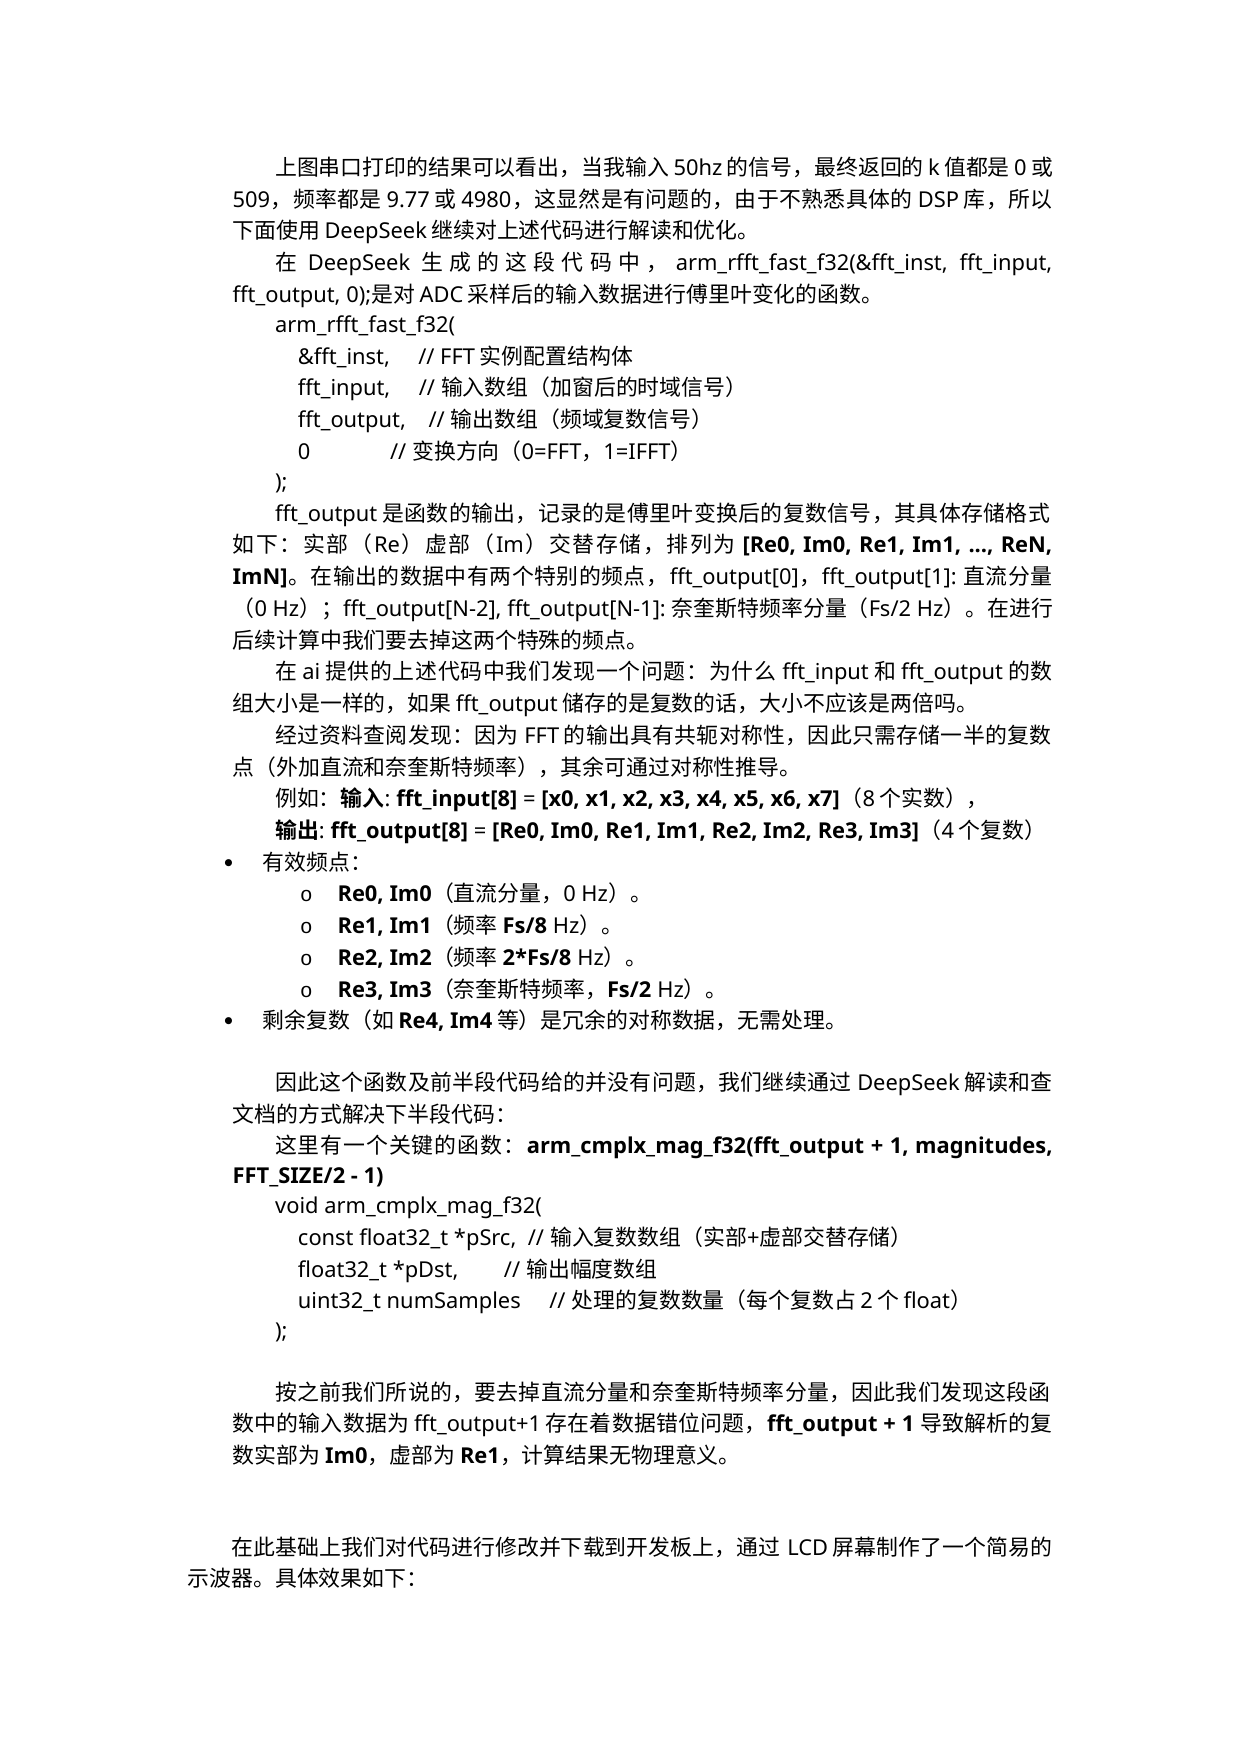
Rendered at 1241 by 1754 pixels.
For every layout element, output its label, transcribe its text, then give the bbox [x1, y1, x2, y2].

list 0 // 变换方向（0=FFT，1=IFFT） [232, 434, 1053, 466]
list ); [232, 1315, 1053, 1345]
list 例如：输入: fft_input[8] = [x0, x1, x2, x3, x4, x5, x6, x7]（8个实数）， [232, 781, 1053, 813]
list uint32_t numSamples // 处理的复数数量（每个复数占2个float） [232, 1283, 1053, 1315]
list 按之前我们所说的，要去掉直流分量和奈奎斯特频率分量，因此我们发现这段函数中的输入数据为fft_output+1存在着数据错位问题，fft_output + 1 导致解析的复数实部为 Im0，虚部为 Re1，计算结果无物理意义。 [232, 1375, 1053, 1470]
list const float32_t *pSrc, // 输入复数数组（实部+虚部交替存储） [232, 1220, 1053, 1252]
text 在此基础上我们对代码进行修改并下载到开发板上，通过LCD屏幕制作了一个简易的示波器。具体效果如下： [187, 1529, 1053, 1593]
list 因此这个函数及前半段代码给的并没有问题，我们继续通过DeepSeek解读和查文档的方式解决下半段代码： [232, 1065, 1053, 1128]
list Re1, Im1（频率 Fs/8 Hz）。 [300, 908, 1053, 940]
list &fft_inst, // FFT实例配置结构体 [232, 339, 1053, 370]
list 上图串口打印的结果可以看出，当我输入50hz的信号，最终返回的k值都是0或509，频率都是9.77或4980，这显然是有问题的，由于不熟悉具体的DSP库，所以下面使用DeepSeek继续对上述代码进行解读和优化。 [232, 150, 1053, 245]
list ); [232, 466, 1053, 496]
list 有效频点： [225, 845, 1053, 876]
list fft_input, // 输入数组（加窗后的时域信号） [232, 370, 1053, 402]
list fft_output是函数的输出，记录的是傅里叶变换后的复数信号，其具体存储格式如下：实部（Re）虚部（Im）交替存储，排列为 [Re0, Im0, Re1, Im1, ..., ReN, ImN]。在输出的数据中有两个特别的频点，fft_output[0]，fft_output[1]: 直流分量（0 Hz）；fft_output[N-2], fft_output[N-1]: 奈奎斯特频率分量（Fs/2 Hz）。在进行后续计算中我们要去掉这两个特殊的频点。 [232, 496, 1053, 654]
list 这里有一个关键的函数：arm_cmplx_mag_f32(fft_output + 1, magnitudes, FFT_SIZE/2 - 1) [232, 1128, 1053, 1190]
list 剩余复数（如Re4, Im4等）是冗余的对称数据，无需处理。 [225, 1003, 1053, 1035]
list void arm_cmplx_mag_f32( [232, 1190, 1053, 1220]
list float32_t *pDst, // 输出幅度数组 [232, 1252, 1053, 1283]
list 在DeepSeek生成的这段代码中，arm_rfft_fast_f32(&fft_inst, fft_input, fft_output, 0);是对ADC采样后的输入数据进行傅里叶变化的函数。 [232, 245, 1053, 309]
list 经过资料查阅发现：因为FFT的输出具有共轭对称性，因此只需存储一半的复数点（外加直流和奈奎斯特频率），其余可通过对称性推导。 [232, 718, 1053, 781]
list arm_rfft_fast_f32( [232, 309, 1053, 339]
list Re2, Im2（频率 2*Fs/8 Hz）。 [300, 940, 1053, 972]
list 在ai提供的上述代码中我们发现一个问题：为什么fft_input和fft_output的数组大小是一样的，如果fft_output储存的是复数的话，大小不应该是两倍吗。 [232, 654, 1053, 718]
list Re3, Im3（奈奎斯特频率，Fs/2 Hz）。 [300, 972, 1053, 1003]
list 输出: fft_output[8] = [Re0, Im0, Re1, Im1, Re2, Im2, Re3, Im3]（4个复数） [232, 813, 1053, 845]
list fft_output, // 输出数组（频域复数信号） [232, 402, 1053, 434]
list Re0, Im0（直流分量，0 Hz）。 [300, 876, 1053, 908]
